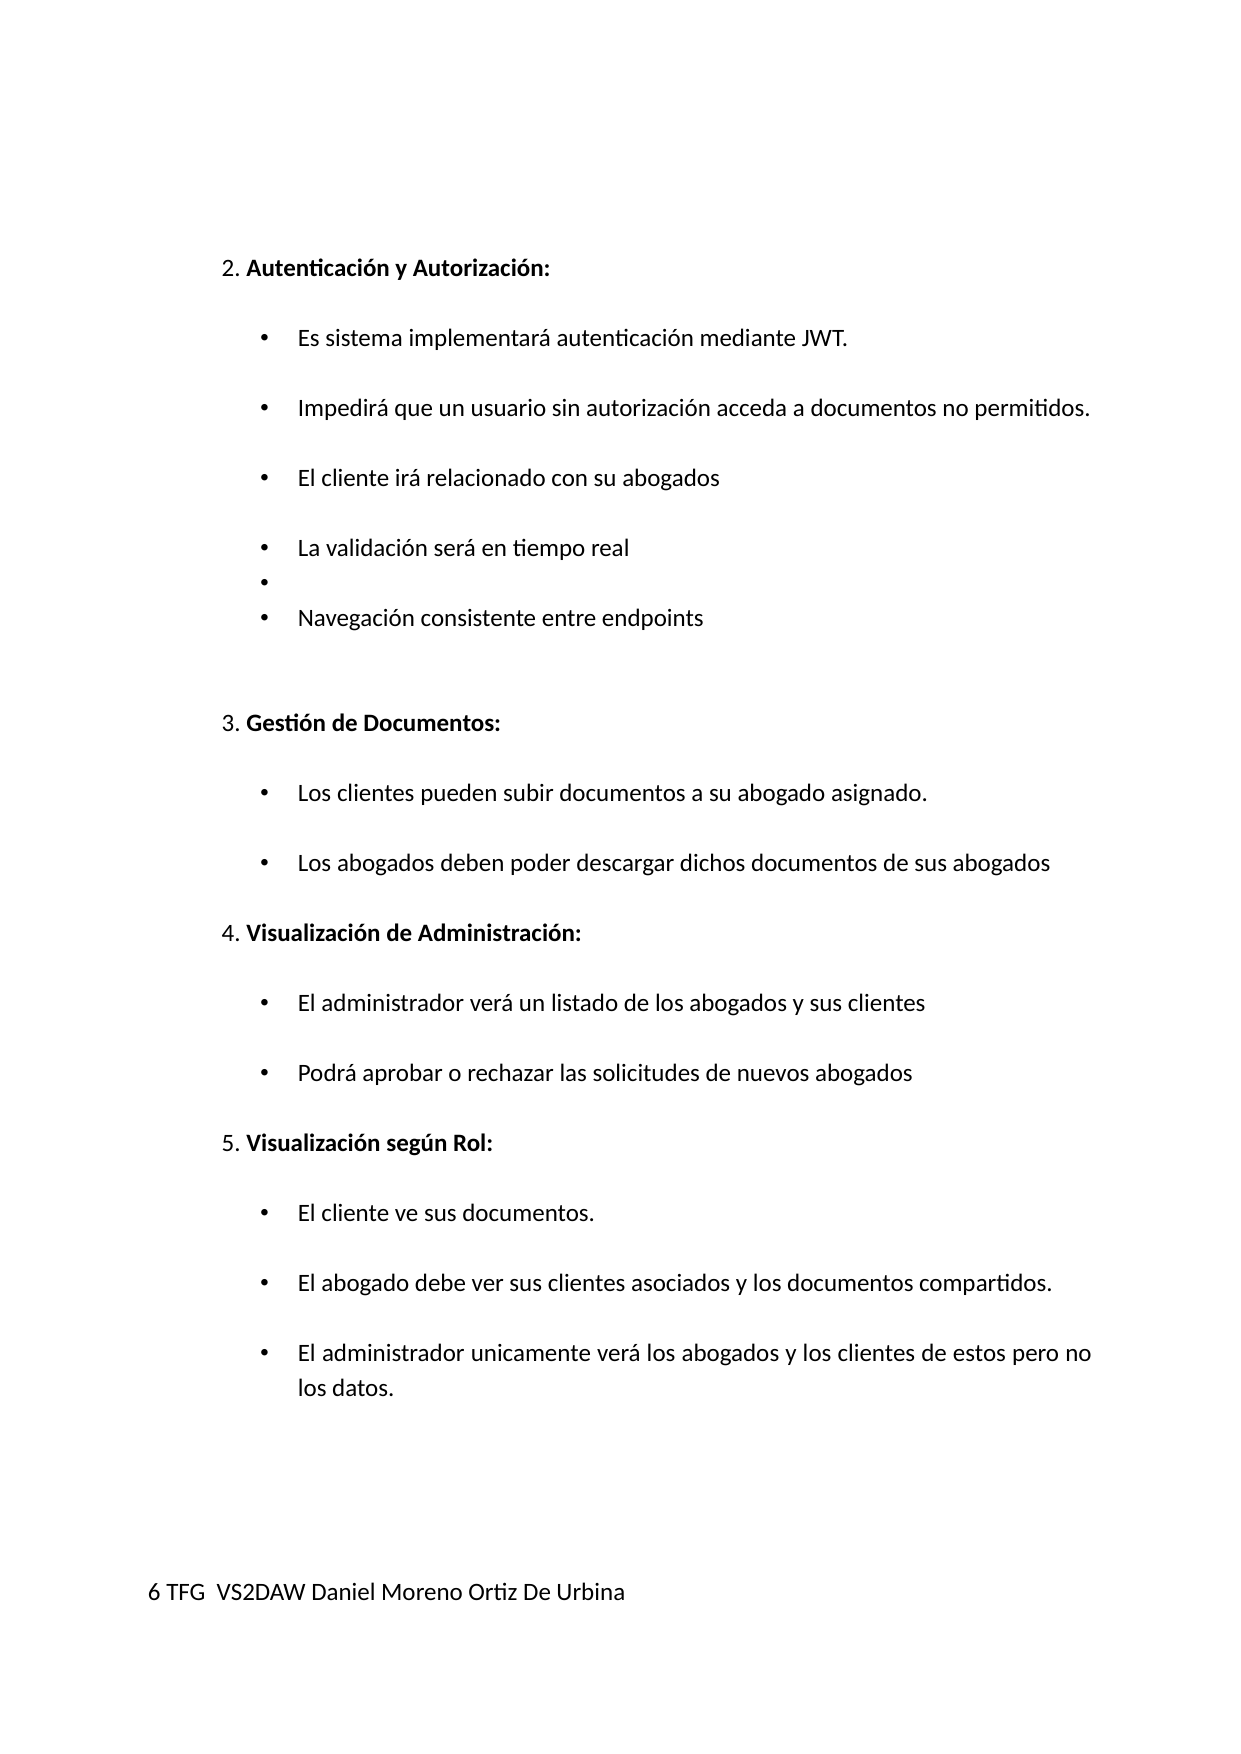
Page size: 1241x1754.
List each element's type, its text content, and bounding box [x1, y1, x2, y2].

list Los clientes pueden subir documentos a su abogado asignado. [260, 778, 1093, 808]
text 5. Visualización según Rol: [148, 1128, 1093, 1158]
list El administrador unicamente verá los abogados y los clientes de estos pero no los datos. [260, 1338, 1093, 1403]
text 3. Gestión de Documentos: [148, 708, 1093, 738]
list La validación será en tiempo real [260, 533, 1093, 563]
text 4. Visualización de Administración: [148, 918, 1093, 948]
list Los abogados deben poder descargar dichos documentos de sus abogados [260, 848, 1093, 878]
list El cliente irá relacionado con su abogados [260, 463, 1093, 493]
list El abogado debe ver sus clientes asociados y los documentos compartidos. [260, 1268, 1093, 1298]
list Podrá aprobar o rechazar las solicitudes de nuevos abogados [260, 1058, 1093, 1088]
list El administrador verá un listado de los abogados y sus clientes [260, 988, 1093, 1018]
list Navegación consistente entre endpoints [260, 603, 1093, 633]
list El cliente ve sus documentos. [260, 1198, 1093, 1228]
list Es sistema implementará autenticación mediante JWT. [260, 323, 1093, 353]
text 2. Autenticación y Autorización: [148, 253, 1093, 283]
list Impedirá que un usuario sin autorización acceda a documentos no permitidos. [260, 393, 1093, 423]
